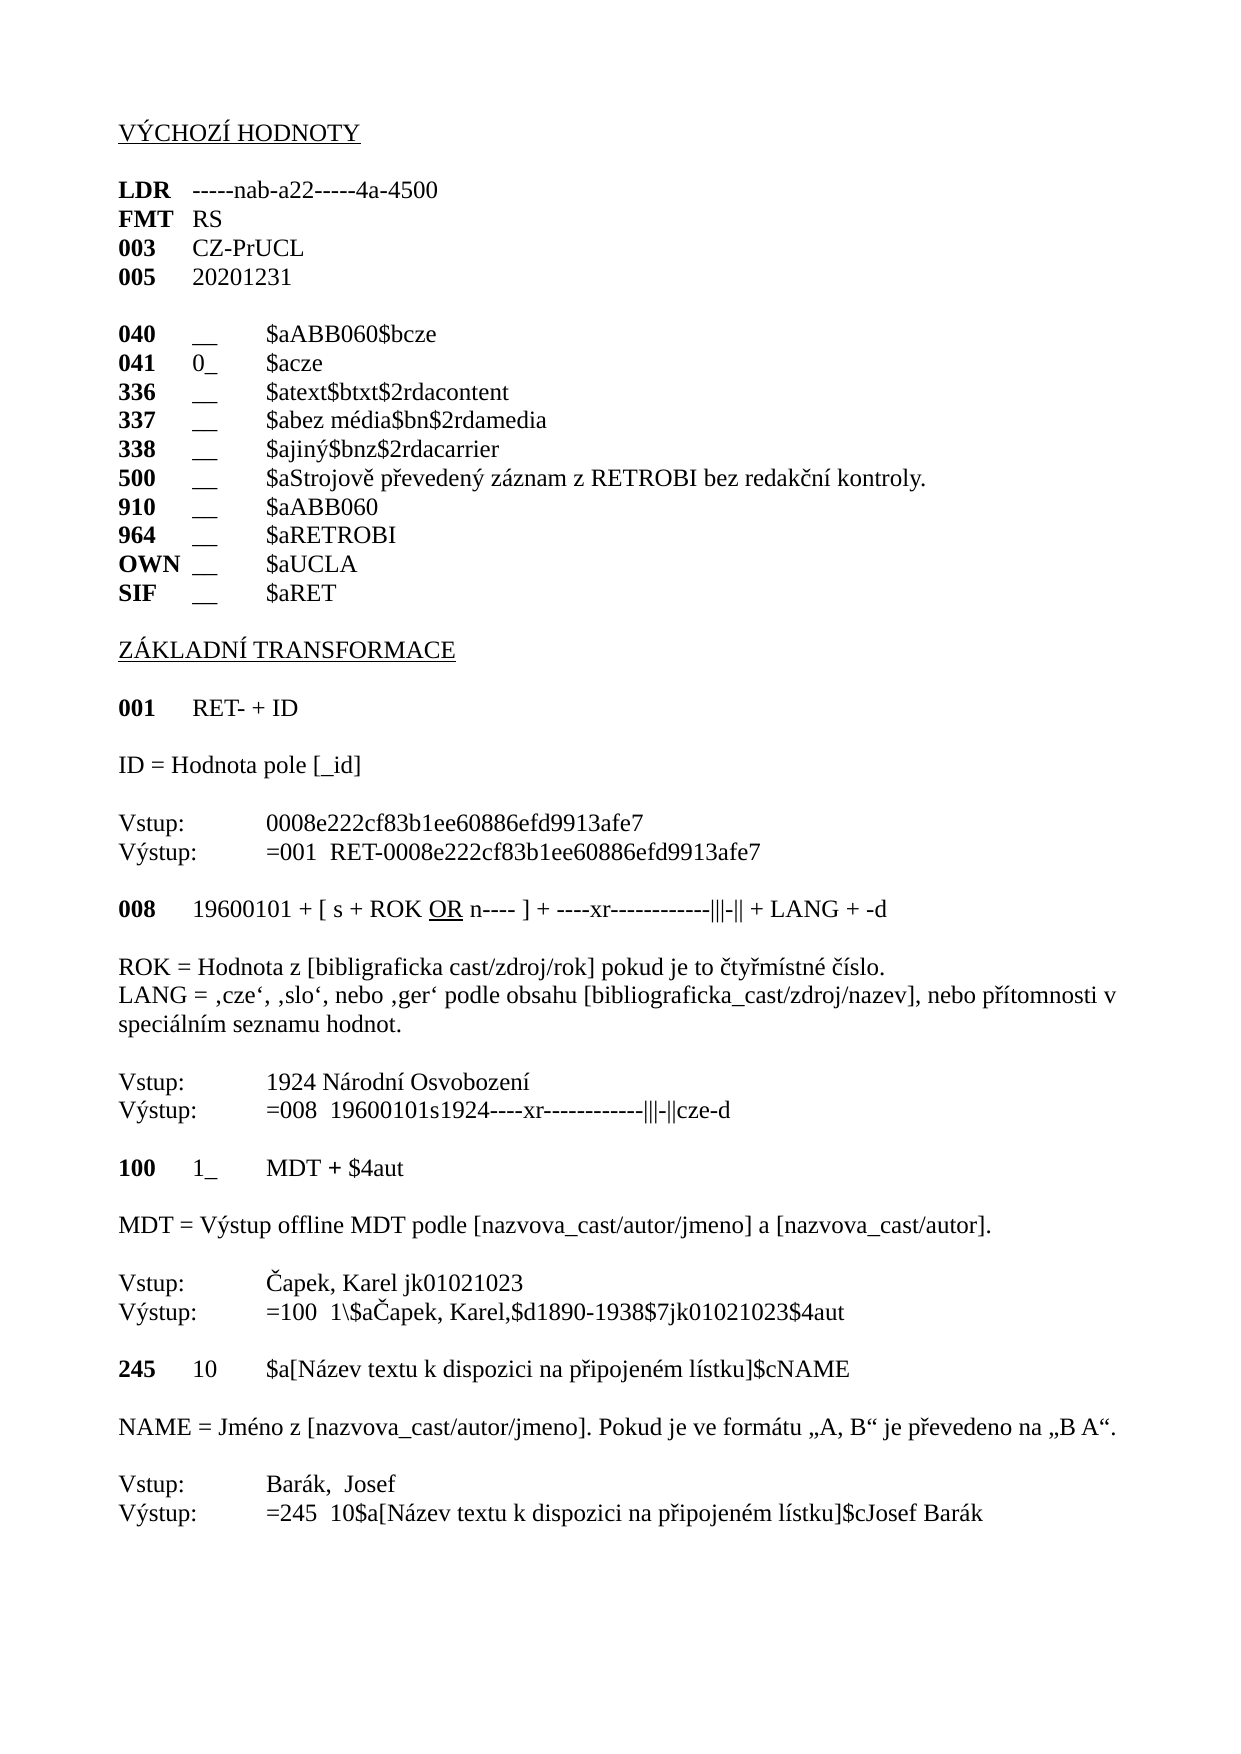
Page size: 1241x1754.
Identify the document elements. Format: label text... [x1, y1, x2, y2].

text 005 20201231 [118, 262, 1122, 291]
text Vstup: Barák, Josef [118, 1469, 1122, 1498]
text Vstup: 1924 Národní Osvobození [118, 1067, 1122, 1096]
text 336 __ $atext$btxt$2rdacontent [118, 377, 1122, 406]
text 245 10 $a[Název textu k dispozici na připojeném lístku]$cNAME [118, 1354, 1122, 1383]
text FMT RS [118, 204, 1122, 233]
text 003 CZ-PrUCL [118, 233, 1122, 262]
text 100 1_ MDT + $4aut [118, 1153, 1122, 1182]
text Výstup: =245 10$a[Název textu k dispozici na připojeném lístku]$cJosef Barák [118, 1498, 1122, 1527]
text 041 0_ $acze [118, 348, 1122, 377]
text 040 __ $aABB060$bcze [118, 319, 1122, 348]
text 001 RET- + ID [118, 693, 1122, 722]
text NAME = Jméno z [nazvova_cast/autor/jmeno]. Pokud je ve formátu „A, B“ je převedeno na „B A“. [118, 1412, 1122, 1441]
text Výstup: =008 19600101s1924----xr------------|||-||cze-d [118, 1096, 1122, 1124]
text 337 __ $abez média$bn$2rdamedia [118, 406, 1122, 434]
text LANG = ‚cze‘, ‚slo‘, nebo ‚ger‘ podle obsahu [bibliograficka_cast/zdroj/nazev], nebo přítomnosti v speciálním seznamu hodnot. [118, 981, 1122, 1038]
text Výstup: =100 1\$aČapek, Karel,$d1890-1938$7jk01021023$4aut [118, 1297, 1122, 1326]
text Vstup: 0008e222cf83b1ee60886efd9913afe7 [118, 808, 1122, 837]
text VÝCHOZÍ HODNOTY [118, 118, 1122, 147]
text Výstup: =001 RET-0008e222cf83b1ee60886efd9913afe7 [118, 837, 1122, 866]
text SIF __ $aRET [118, 578, 1122, 607]
text ZÁKLADNÍ TRANSFORMACE [118, 636, 1122, 664]
text 500 __ $aStrojově převedený záznam z RETROBI bez redakční kontroly. [118, 463, 1122, 492]
text MDT = Výstup offline MDT podle [nazvova_cast/autor/jmeno] a [nazvova_cast/autor]. [118, 1211, 1122, 1239]
text Vstup: Čapek, Karel jk01021023 [118, 1268, 1122, 1297]
text LDR -----nab-a22-----4a-4500 [118, 176, 1122, 204]
text OWN __ $aUCLA [118, 549, 1122, 578]
text 910 __ $aABB060 [118, 492, 1122, 521]
text 008 19600101 + [ s + ROK OR n---- ] + ----xr------------|||-|| + LANG + -d [118, 894, 1122, 923]
text ID = Hodnota pole [_id] [118, 751, 1122, 779]
text 964 __ $aRETROBI [118, 521, 1122, 549]
text 338 __ $ajiný$bnz$2rdacarrier [118, 434, 1122, 463]
text ROK = Hodnota z [bibligraficka cast/zdroj/rok] pokud je to čtyřmístné číslo. [118, 952, 1122, 981]
